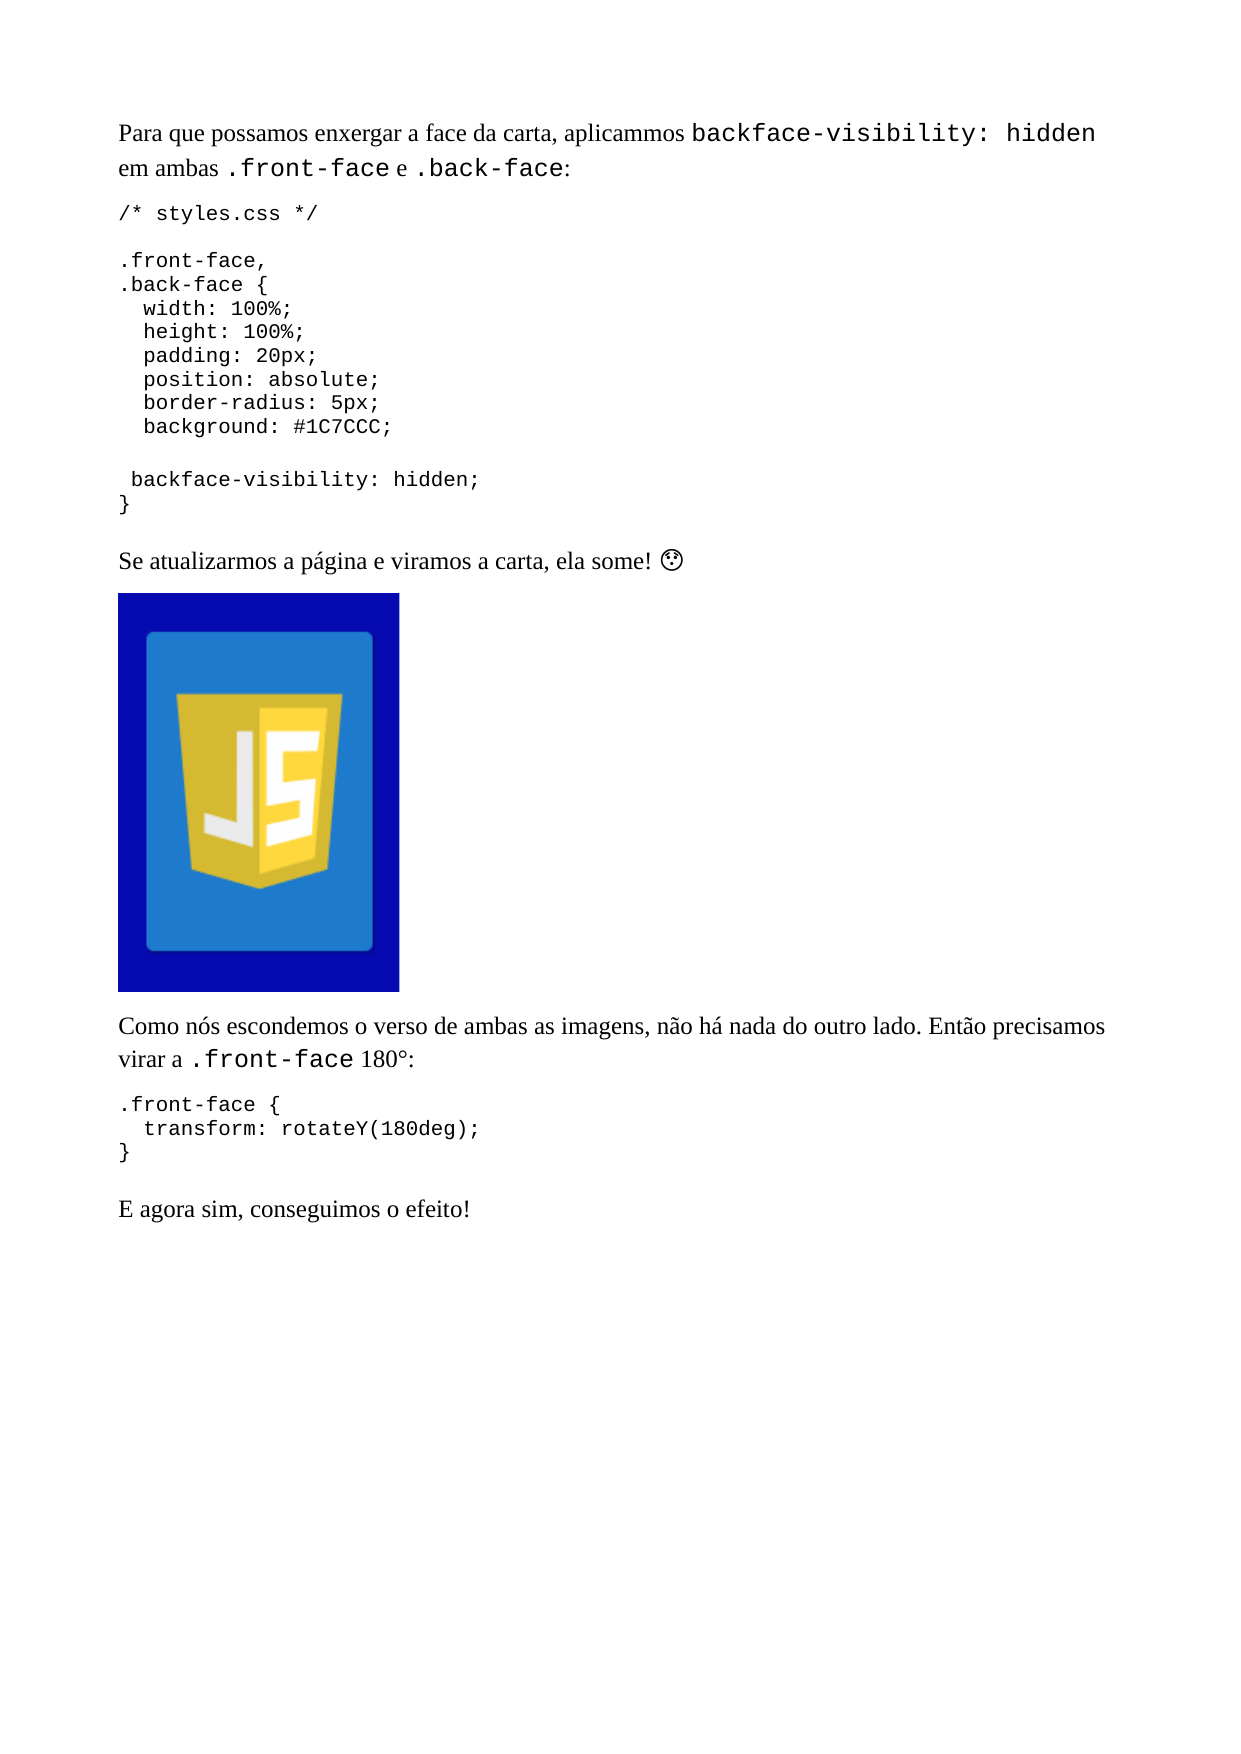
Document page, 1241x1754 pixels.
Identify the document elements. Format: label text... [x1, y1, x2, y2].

text .front-face, [118, 251, 1122, 274]
picture [118, 593, 400, 992]
text padding: 20px; [118, 345, 1122, 369]
text /* styles.css */ [118, 203, 1122, 227]
text position: absolute; [118, 369, 1122, 392]
text width: 100%; [118, 298, 1122, 321]
text Como nós escondemos o verso de ambas as imagens, não há nada do outro lado. Então precisamos virar a .front-face 180°: [118, 1011, 1122, 1075]
text E agora sim, conseguimos o efeito! [118, 1194, 1122, 1223]
text Para que possamos enxergar a face da carta, aplicammos backface-visibility: hidden em ambas .front-face e .back-face: [118, 118, 1122, 184]
text Se atualizarmos a página e viramos a carta, ela some! 😯 [118, 546, 1122, 575]
text background: #1C7CCC; [118, 416, 1122, 440]
text } [118, 493, 1122, 516]
text .front-face { [118, 1094, 1122, 1117]
text .back-face { [118, 274, 1122, 298]
text transform: rotateY(180deg); [118, 1117, 1122, 1141]
text height: 100%; [118, 321, 1122, 345]
text } [118, 1141, 1122, 1165]
text backface-visibility: hidden; [118, 469, 1122, 493]
text border-radius: 5px; [118, 392, 1122, 416]
